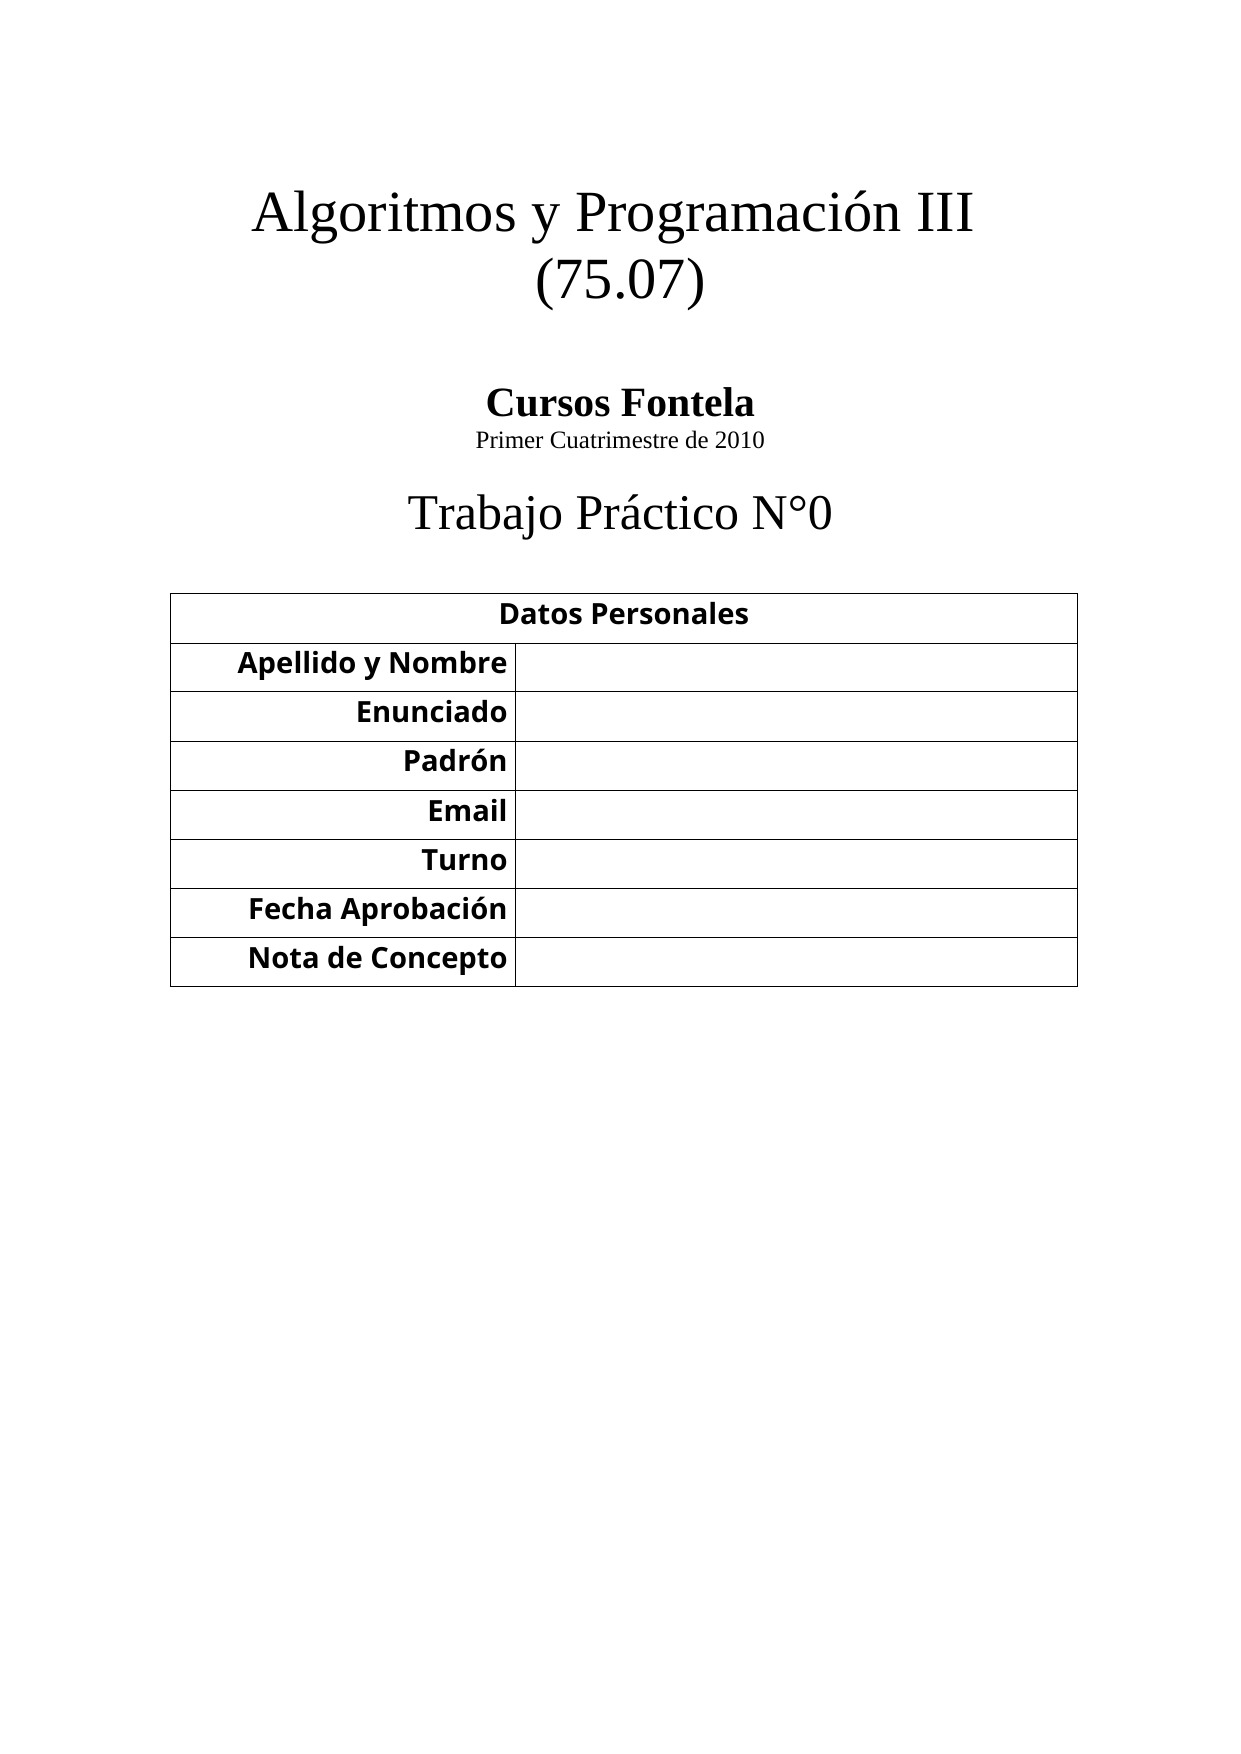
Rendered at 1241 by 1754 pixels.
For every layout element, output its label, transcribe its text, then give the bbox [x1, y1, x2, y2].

text Trabajo Práctico N°0 [177, 483, 1063, 541]
table_cell Apellido y Nombre [171, 644, 515, 691]
table_cell [516, 938, 1077, 986]
text Cursos Fontela Primer Cuatrimestre de 2010 [177, 378, 1063, 483]
table_header Datos Personales [171, 594, 1077, 642]
table_cell [516, 791, 1077, 839]
text Algoritmos y Programación III [177, 148, 1063, 243]
table_cell [516, 840, 1077, 888]
table_cell [516, 692, 1077, 741]
table_cell [516, 644, 1077, 691]
table_cell Nota de Concepto [171, 938, 515, 986]
table_cell [516, 742, 1077, 790]
table_cell Turno [171, 840, 515, 888]
table_cell Email [171, 791, 515, 839]
table_cell Fecha Aprobación [171, 889, 515, 937]
table_cell [516, 889, 1077, 937]
table_cell Padrón [171, 742, 515, 790]
text (75.07) [177, 243, 1063, 378]
table_cell Enunciado [171, 692, 515, 741]
